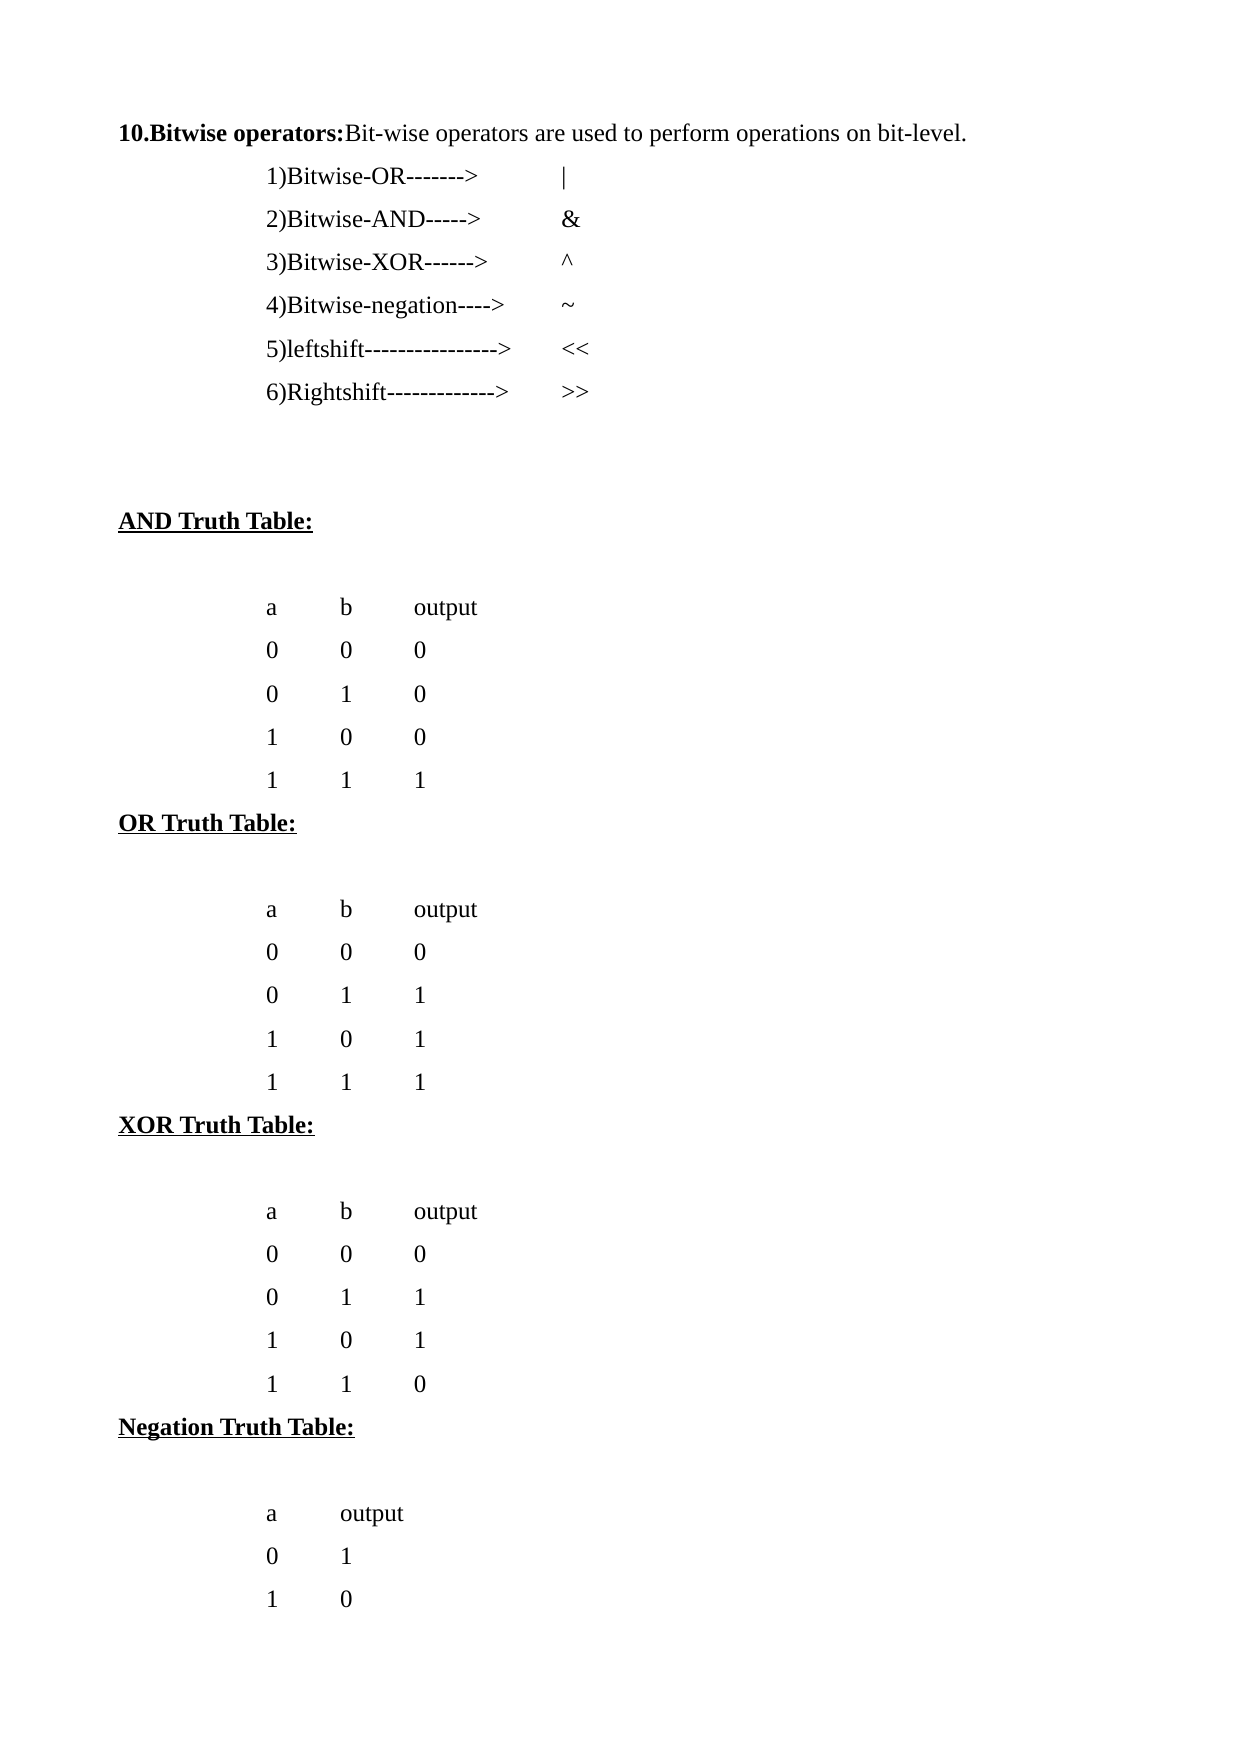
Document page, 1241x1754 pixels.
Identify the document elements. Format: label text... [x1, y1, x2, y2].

text 6)Rightshift-------------> >> [118, 377, 1122, 406]
text 0 0 0 [118, 937, 1122, 966]
text 1 0 1 [118, 1326, 1122, 1354]
text a output [118, 1498, 1122, 1527]
text 5)leftshift----------------> << [118, 334, 1122, 362]
text 1 1 1 [118, 765, 1122, 794]
text 3)Bitwise-XOR------> ^ [118, 247, 1122, 276]
text a b output [118, 592, 1122, 621]
text Negation Truth Table: [118, 1412, 1122, 1441]
text 0 1 1 [118, 1282, 1122, 1311]
text AND Truth Table: [118, 506, 1122, 535]
text XOR Truth Table: [118, 1110, 1122, 1139]
text 4)Bitwise-negation----> ~ [118, 291, 1122, 319]
text 1 0 [118, 1584, 1122, 1613]
text a b output [118, 894, 1122, 923]
text 1 0 1 [118, 1024, 1122, 1052]
text 1 1 0 [118, 1369, 1122, 1397]
text 0 1 1 [118, 981, 1122, 1009]
text 2)Bitwise-AND-----> & [118, 204, 1122, 233]
text 0 1 0 [118, 679, 1122, 707]
text 0 1 [118, 1541, 1122, 1570]
text 1 0 0 [118, 722, 1122, 751]
text 10.Bitwise operators:Bit-wise operators are used to perform operations on bit-level. [118, 118, 1122, 147]
text 1)Bitwise-OR-------> | [118, 161, 1122, 190]
text a b output [118, 1196, 1122, 1225]
text OR Truth Table: [118, 808, 1122, 837]
text 0 0 0 [118, 1239, 1122, 1268]
text 0 0 0 [118, 636, 1122, 664]
text 1 1 1 [118, 1067, 1122, 1096]
